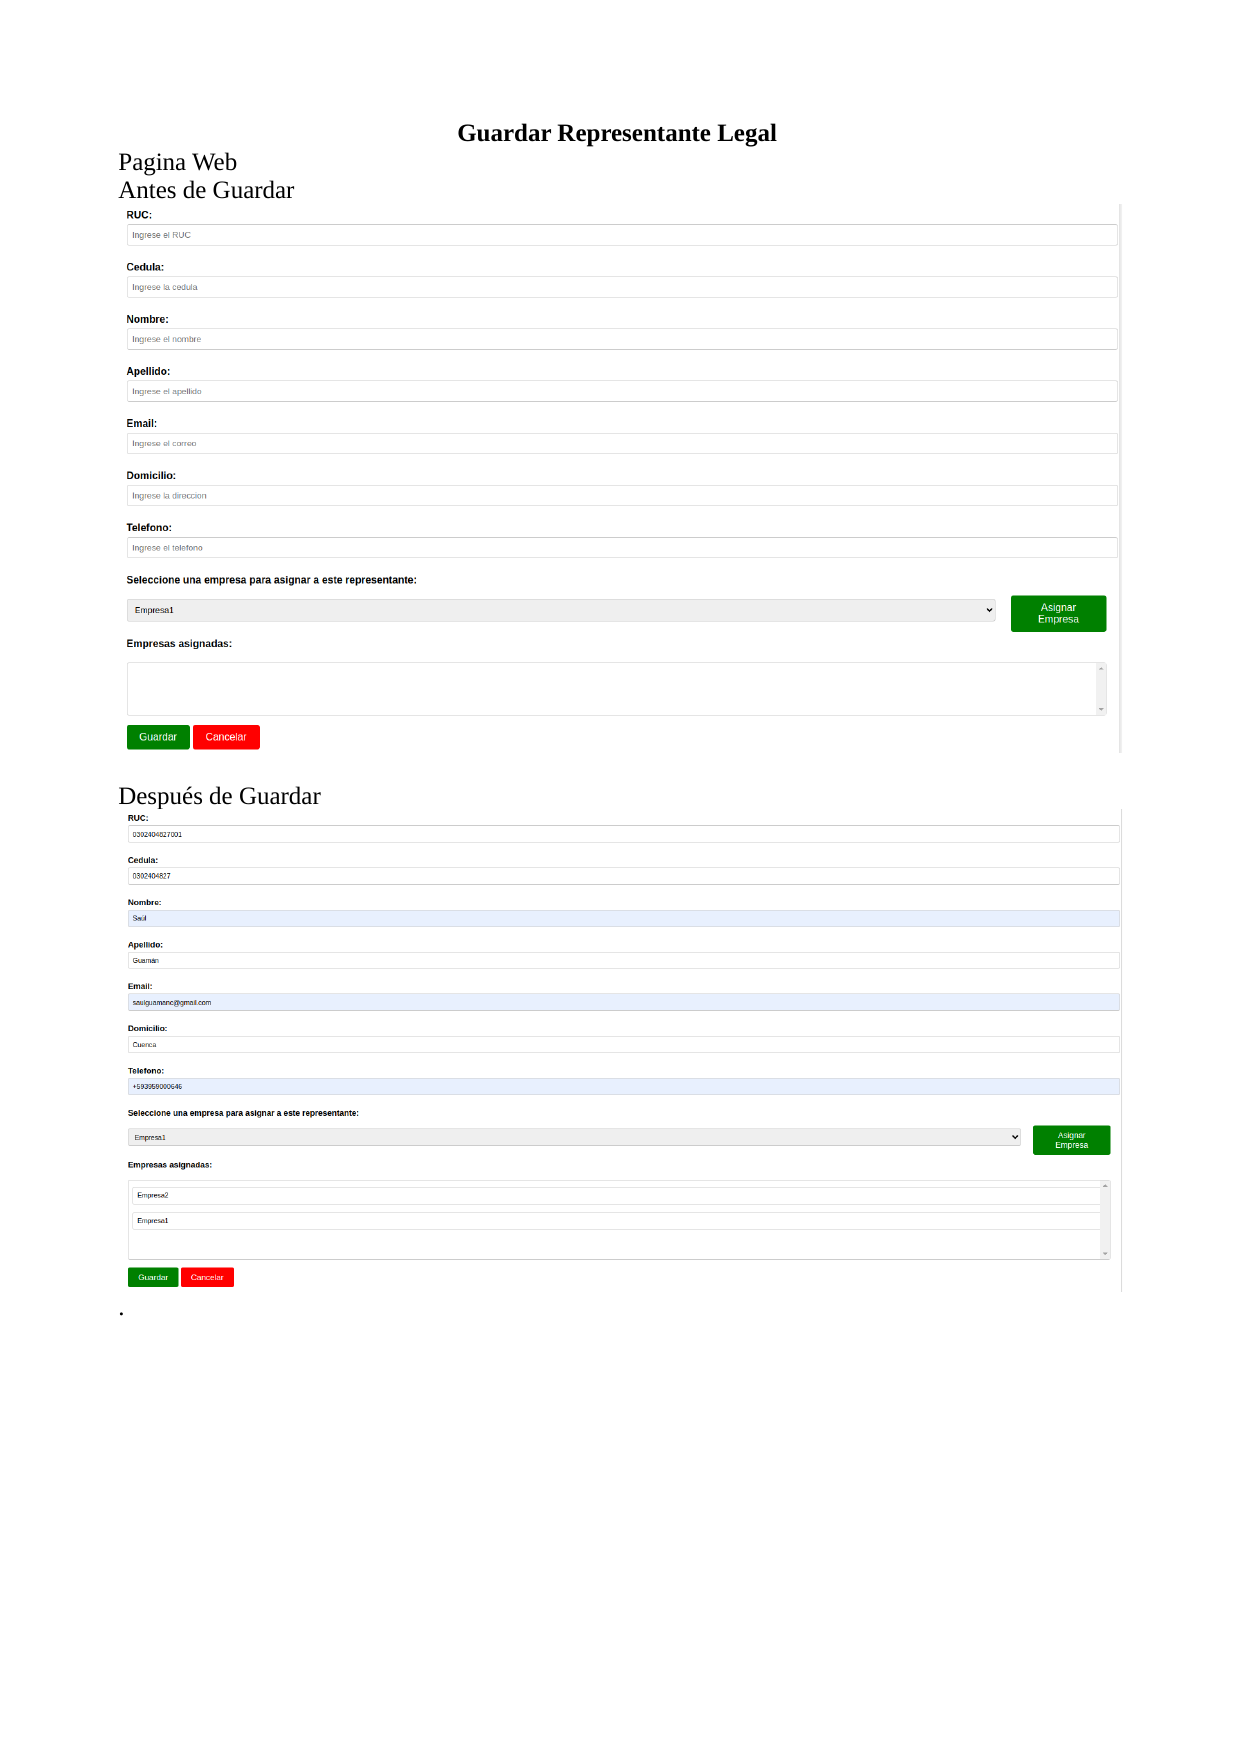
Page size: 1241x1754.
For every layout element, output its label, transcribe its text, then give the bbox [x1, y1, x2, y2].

text . [118, 1292, 1122, 1321]
text Guardar Representante Legal [118, 118, 1122, 147]
text Antes de Guardar [118, 176, 1122, 204]
picture [118, 809, 1123, 1292]
text Pagina Web [118, 147, 1122, 176]
text Después de Guardar [118, 781, 1122, 809]
picture [118, 204, 1123, 753]
